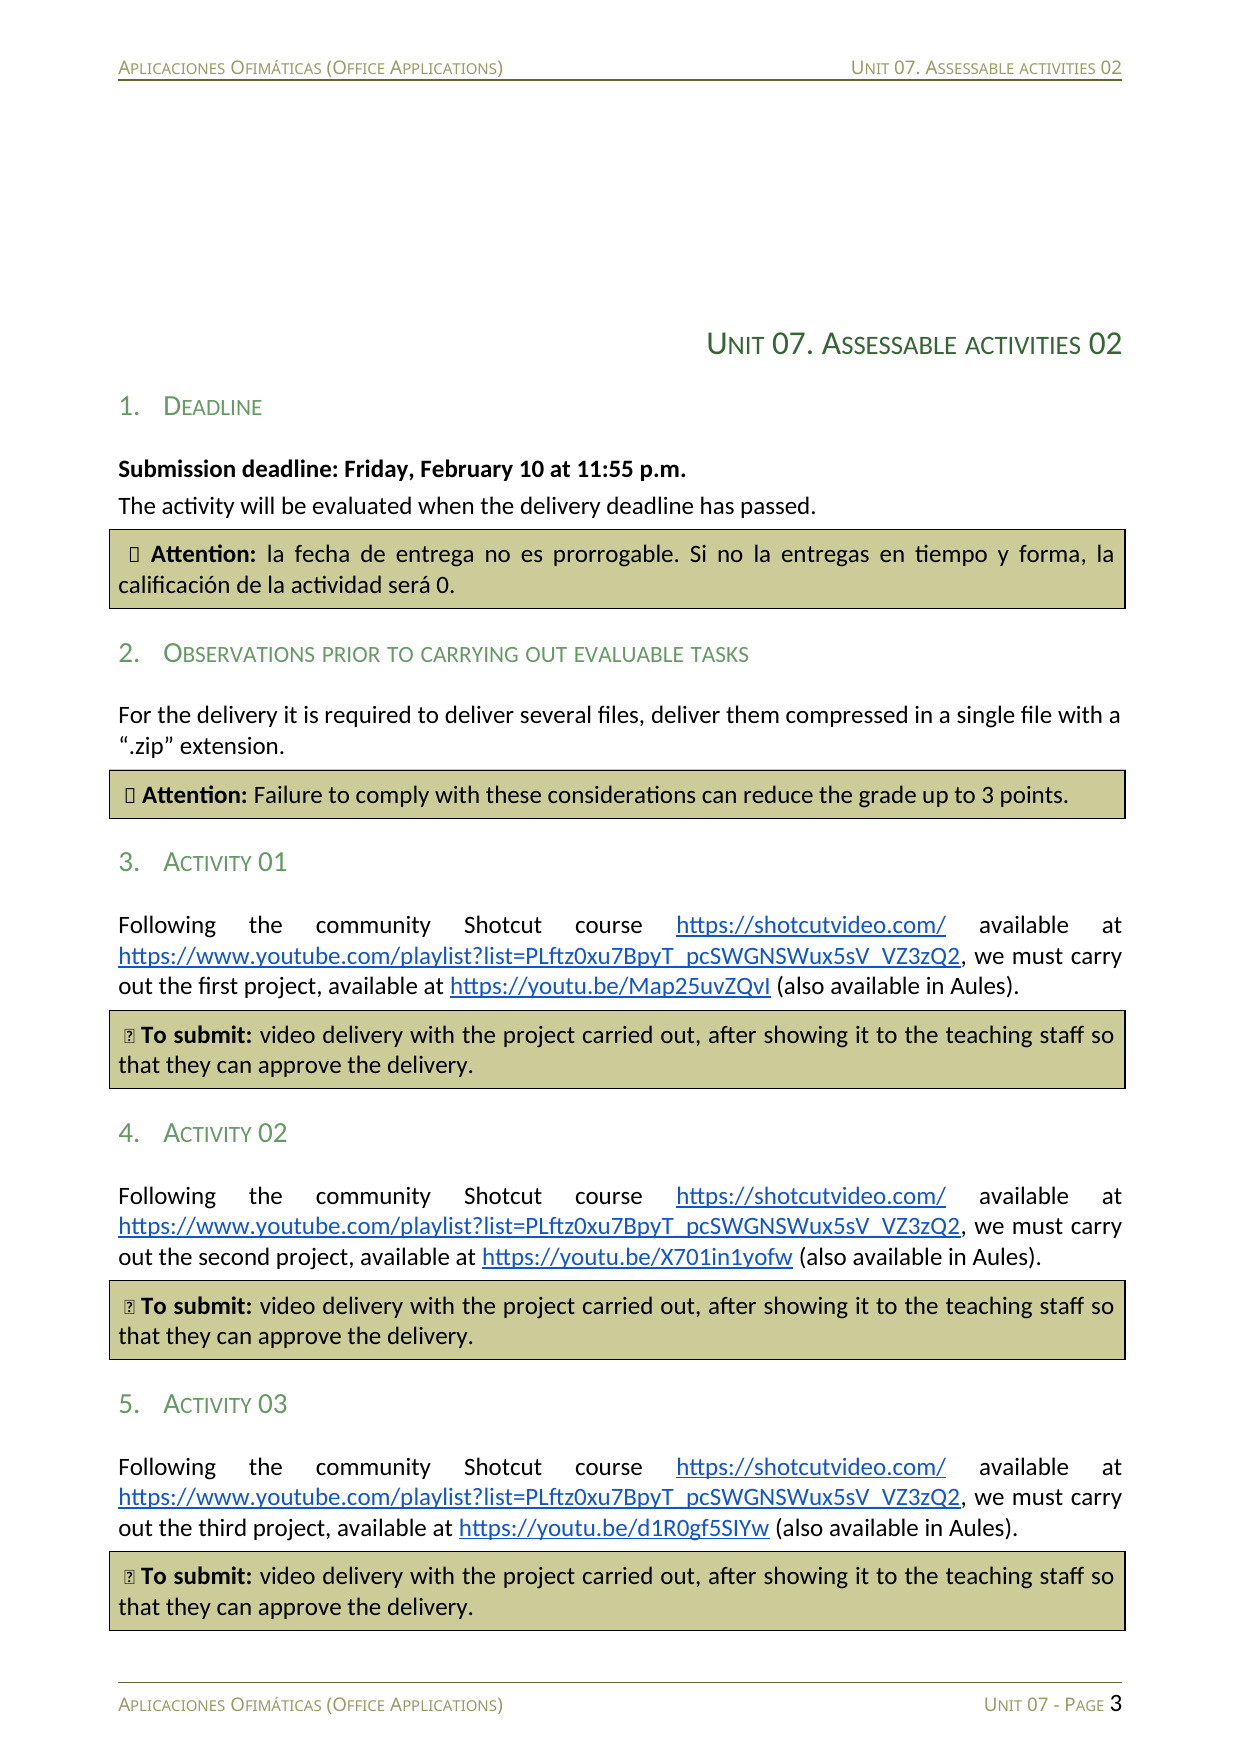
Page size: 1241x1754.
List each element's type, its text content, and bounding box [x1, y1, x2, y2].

subtitle Activity 02 [118, 1114, 1122, 1150]
text 📕 To submit: video delivery with the project carried out, after showing it to the teaching staff so that they can approve the delivery. [110, 1011, 1124, 1088]
subtitle Activity 01 [118, 843, 1122, 879]
subtitle Deadline [118, 387, 1122, 423]
text Submission deadline: Friday, February 10 at 11:55 p.m. [118, 453, 1122, 483]
text Unit 07. Assessable activities 02 [118, 322, 1122, 362]
text ❕ Attention: Failure to comply with these considerations can reduce the grade up to 3 points. [110, 771, 1124, 818]
subtitle Observations prior to carrying out evaluable tasks [118, 634, 1122, 669]
text ❕ Attention: la fecha de entrega no es prorrogable. Si no la entregas en tiempo y forma, la calificación de la actividad será 0. [110, 530, 1124, 608]
text Following the community Shotcut course https://shotcutvideo.com/ available at https://www.youtube.com/playlist?list=PLftz0xu7BpyT_pcSWGNSWux5sV_VZ3zQ2, we must carry out the second project, available at https://youtu.be/X701in1yofw (also available in Aules). [118, 1180, 1122, 1272]
subtitle Activity 03 [118, 1385, 1122, 1421]
text 📕 To submit: video delivery with the project carried out, after showing it to the teaching staff so that they can approve the delivery. [110, 1552, 1124, 1630]
text Following the community Shotcut course https://shotcutvideo.com/ available at https://www.youtube.com/playlist?list=PLftz0xu7BpyT_pcSWGNSWux5sV_VZ3zQ2, we must carry out the third project, available at https://youtu.be/d1R0gf5SIYw (also available in Aules). [118, 1451, 1122, 1542]
text The activity will be evaluated when the delivery deadline has passed. [118, 490, 1122, 520]
text For the delivery it is required to deliver several files, deliver them compressed in a single file with a “.zip” extension. [118, 699, 1122, 761]
text Following the community Shotcut course https://shotcutvideo.com/ available at https://www.youtube.com/playlist?list=PLftz0xu7BpyT_pcSWGNSWux5sV_VZ3zQ2, we must carry out the first project, available at https://youtu.be/Map25uvZQvI (also available in Aules). [118, 909, 1122, 1001]
text 📕 To submit: video delivery with the project carried out, after showing it to the teaching staff so that they can approve the delivery. [110, 1281, 1124, 1359]
